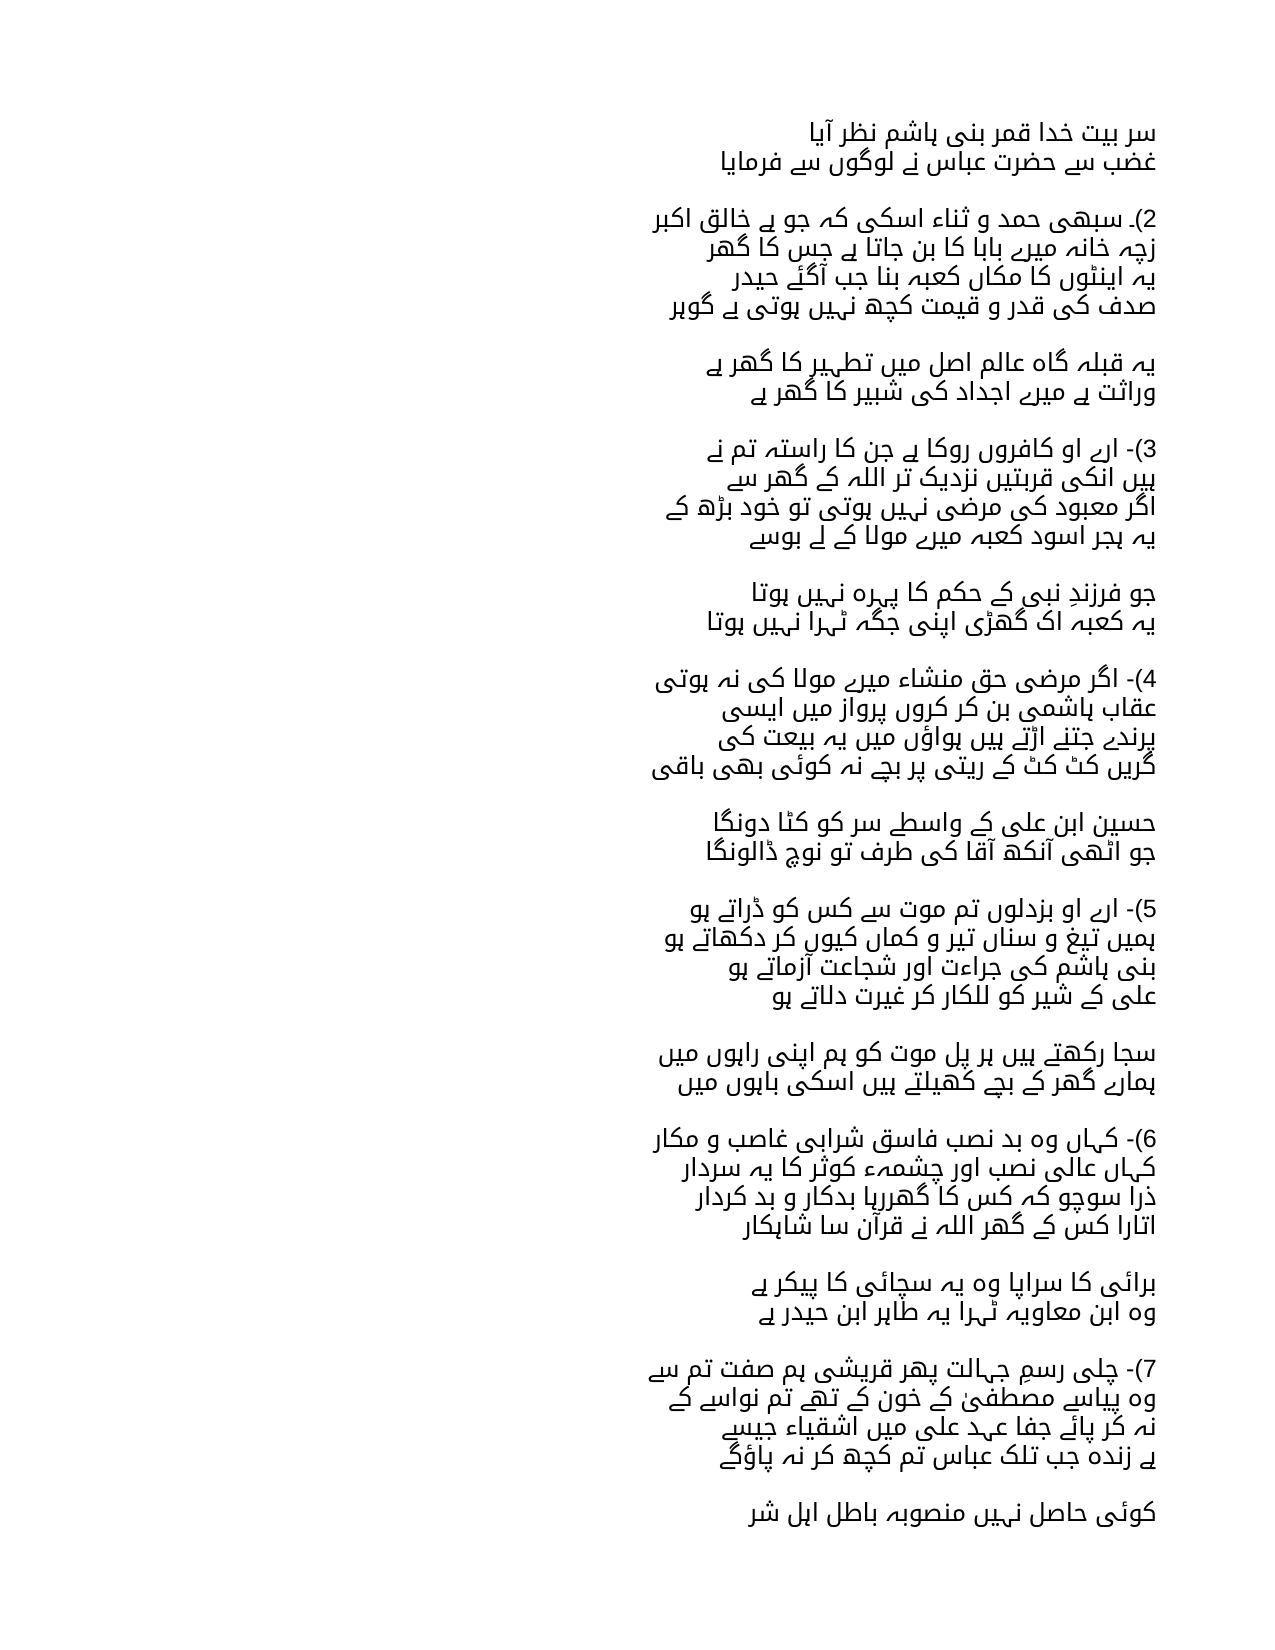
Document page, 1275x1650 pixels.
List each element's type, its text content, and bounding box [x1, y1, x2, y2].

text وراثت ہے میرے اجداد کی شبیر کا گھر ہے [118, 377, 1157, 406]
text سر بیت خدا قمر بنی ہاشم نظر آیا [118, 118, 1157, 147]
text یہ کعبہ اک گھڑی اپنی جگہ ٹہرا نہیں ہوتا [118, 607, 1157, 636]
text یہ قبلہ گاہ عالم اصل میں تطہیر کا گھر ہے [118, 348, 1157, 377]
text حسین ابن علی کے واسطے سر کو کٹا دونگا [118, 808, 1157, 837]
text یہ ہجر اسود کعبہ میرے مولا کے لے بوسے [118, 521, 1157, 549]
text ہمارے گھر کے بچے کھیلتے ہیں اسکی باہوں میں [118, 1067, 1157, 1096]
text عقاب ہاشمی بن کر کروں پرواز میں ایسی [118, 693, 1157, 722]
text ہمیں تیغ و سناں تیر و کماں کیوں کر دکھاتے ہو [118, 923, 1157, 952]
text 3)- ارے او کافروں روکا ہے جن کا راستہ تم نے [118, 434, 1157, 463]
text کوئی حاصل نہیں منصوبہ باطل اہل شر [118, 1498, 1157, 1527]
text بنی ہاشم کی جراءت اور شجاعت آزماتے ہو [118, 952, 1157, 981]
text پرندے جتنے اڑتے ہیں ہواؤں میں یہ بیعت کی [118, 722, 1157, 751]
text 6)- کہاں وہ بد نصب فاسق شرابی غاصب و مکار [118, 1124, 1157, 1153]
text سجا رکھتے ہیں ہر پل موت کو ہم اپنی راہوں میں [118, 1038, 1157, 1067]
text ہے زندہ جب تلک عباس تم کچھ کر نہ پاؤگے [118, 1441, 1157, 1469]
text ذرا سوچو کہ کس کا گھررہا بدکار و بد کردار [118, 1182, 1157, 1211]
text جو فرزندِ نبی کے حکم کا پہرہ نہیں ہوتا [118, 578, 1157, 607]
text برائی کا سراپا وہ یہ سچائی کا پیکر ہے [118, 1268, 1157, 1297]
text کہاں عالی نصب اور چشمہء کوثر کا یہ سردار [118, 1153, 1157, 1182]
text وہ ابن معاویہ ٹہرا یہ طاہر ابن حیدر ہے [118, 1297, 1157, 1326]
text نہ کر پائے جفا عہد علی میں اشقیاء جیسے [118, 1412, 1157, 1441]
text 2)۔ سبھی حمد و ثناء اسکی کہ جو ہے خالق اکبر [118, 204, 1157, 233]
text ہیں انکی قربتیں نزدیک تر اللہ کے گھر سے [118, 463, 1157, 492]
text زچہ خانہ میرے بابا کا بن جاتا ہے جس کا گھر [118, 233, 1157, 262]
text 4)- اگر مرضی حق منشاء میرے مولا کی نہ ہوتی [118, 664, 1157, 693]
text صدف کی قدر و قیمت کچھ نہیں ہوتی بے گوہر [118, 291, 1157, 319]
text گریں کٹ کٹ کے ریتی پر بچے نہ کوئی بھی باقی [118, 751, 1157, 779]
text علی کے شیر کو للکار کر غیرت دلاتے ہو [118, 981, 1157, 1009]
text اگر معبود کی مرضی نہیں ہوتی تو خود بڑھ کے [118, 492, 1157, 521]
text وہ پیاسے مصطفیٰ کے خون کے تھے تم نواسے کے [118, 1383, 1157, 1412]
text یہ اینٹوں کا مکاں کعبہ بنا جب آگئے حیدر [118, 262, 1157, 291]
text 7)- چلی رسمِ جہالت پھر قریشی ہم صفت تم سے [118, 1354, 1157, 1383]
text غضب سے حضرت عباس نے لوگوں سے فرمایا [118, 147, 1157, 176]
text جو اٹھی آنکھ آقا کی طرف تو نوچ ڈالونگا [118, 837, 1157, 866]
text 5)- ارے او بزدلوں تم موت سے كس کو ڈراتے ہو [118, 894, 1157, 923]
text اتارا کس کے گھر اللہ نے قرآن سا شاہکار [118, 1211, 1157, 1239]
